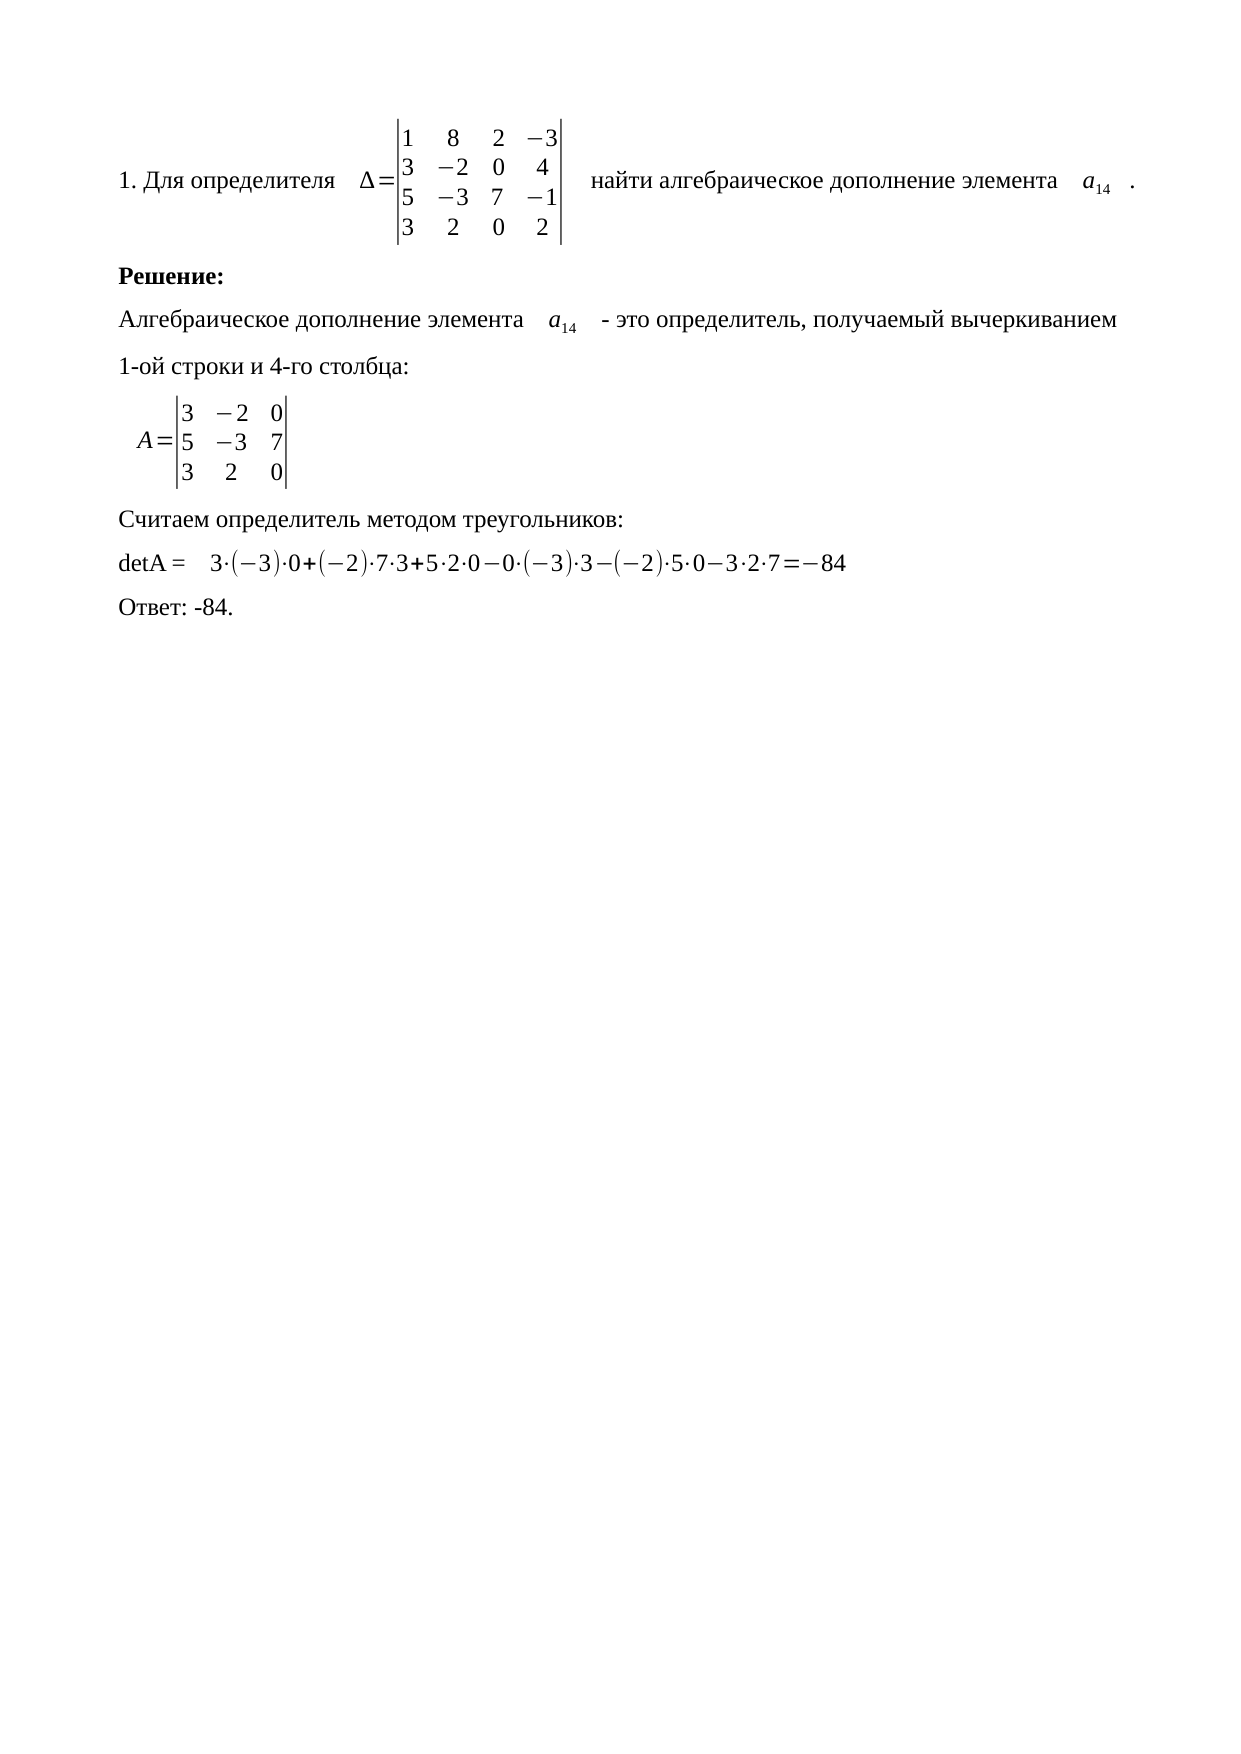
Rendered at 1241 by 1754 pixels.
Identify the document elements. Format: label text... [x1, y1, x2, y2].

text Считаем определитель методом треугольников: [118, 504, 1163, 533]
text 1. Для определителя найти алгебраическое дополнение элемента . [118, 118, 1163, 247]
text detA = [118, 548, 1163, 578]
text Ответ: -84. [118, 592, 1163, 621]
text 1-ой строки и 4-го столбца: [118, 351, 1163, 380]
text Алгебраическое дополнение элемента - это определитель, получаемый вычеркиванием [118, 304, 1163, 337]
text Решение: [118, 261, 1163, 290]
